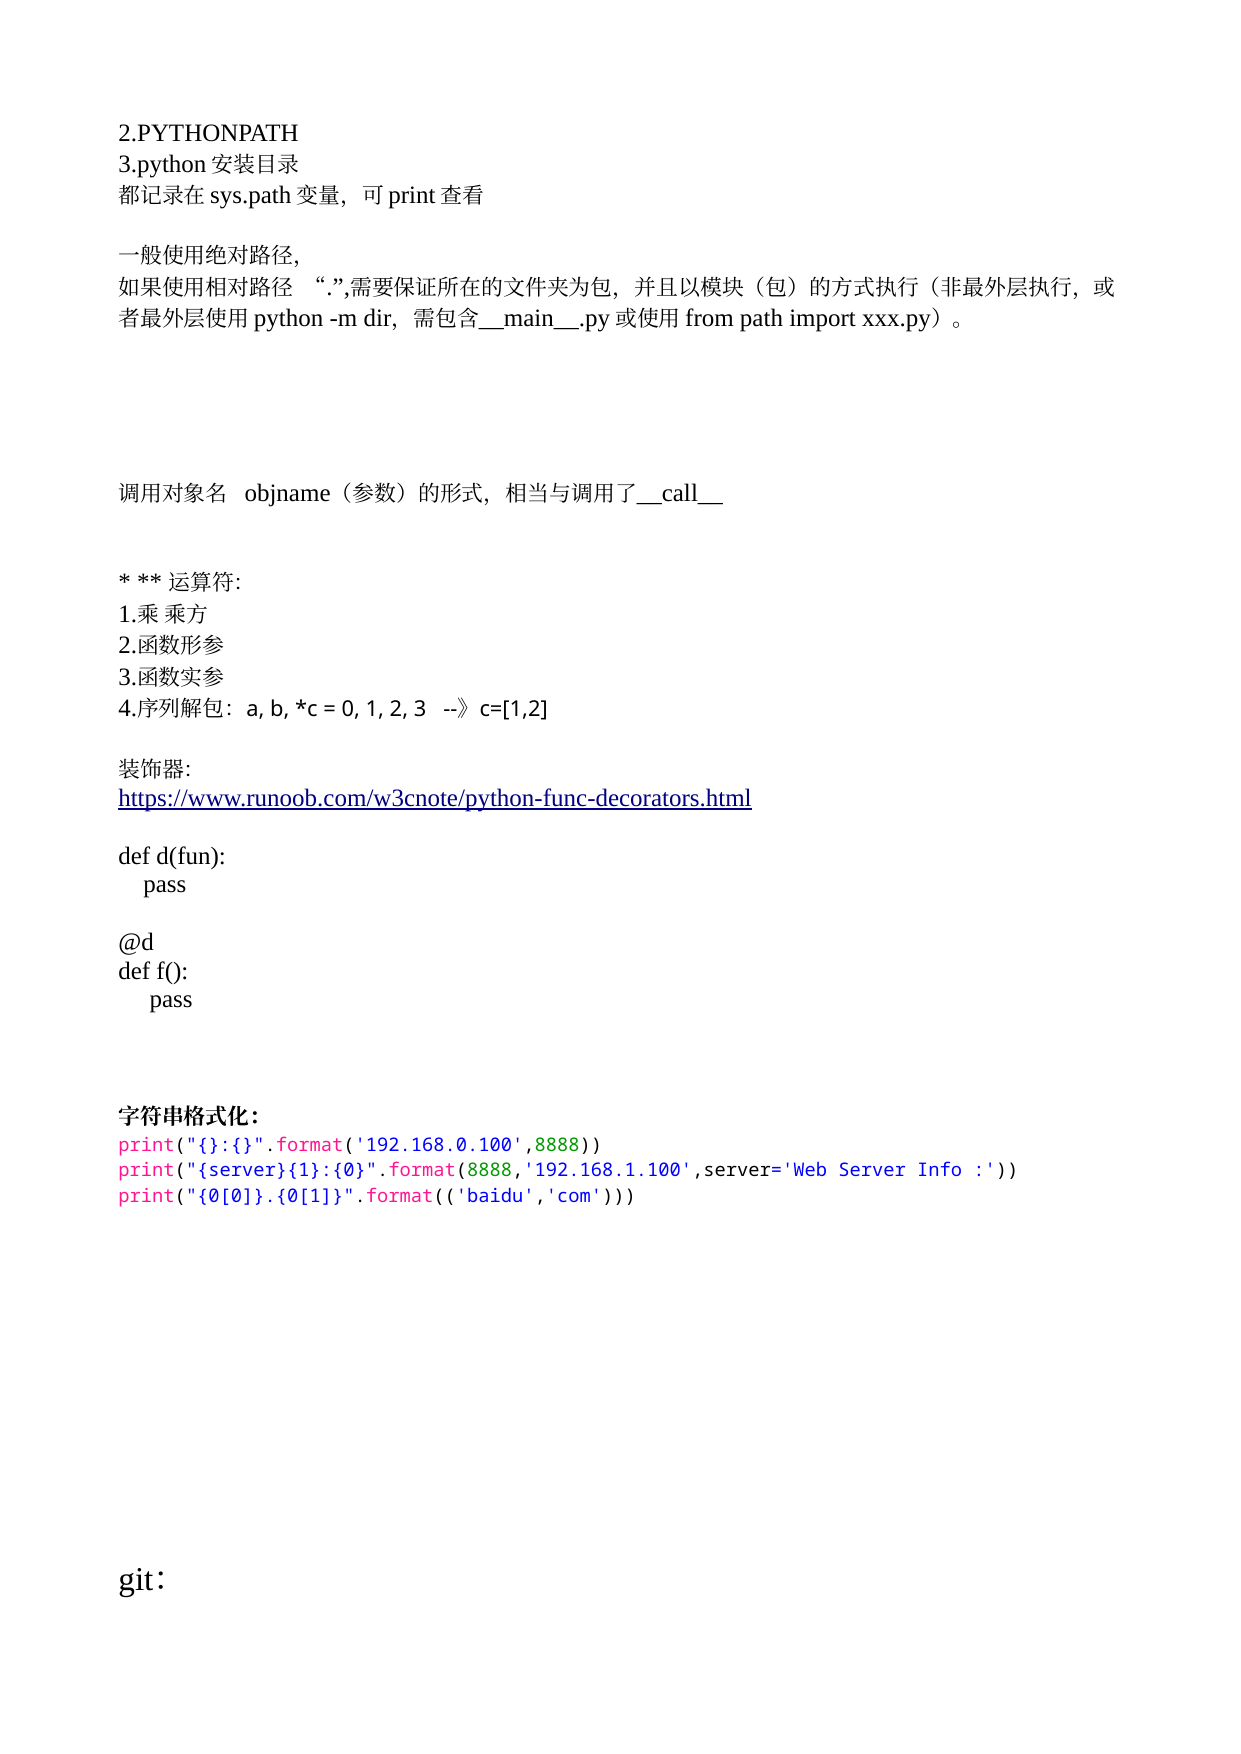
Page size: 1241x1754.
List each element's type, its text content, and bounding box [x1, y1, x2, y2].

text print("{server}{1}:{0}".format(8888,'192.168.1.100',server='Web Server Info :')) [118, 1156, 1122, 1182]
text 调用对象名 objname（参数）的形式，相当与调用了__call__ [118, 477, 1122, 508]
text def d(fun): [118, 841, 1122, 869]
text https://www.runoob.com/w3cnote/python-func-decorators.html [118, 783, 1122, 812]
text 一般使用绝对路径， [118, 238, 1122, 270]
text 都记录在sys.path变量，可print查看 [118, 178, 1122, 210]
text 2.PYTHONPATH [118, 118, 1122, 147]
text 3.python安装目录 [118, 147, 1122, 178]
text pass [118, 984, 1122, 1013]
text * ** 运算符： [118, 566, 1122, 597]
text 4.序列解包：a, b, *c = 0, 1, 2, 3 --》c=[1,2] [118, 691, 1122, 723]
text 2.函数形参 [118, 628, 1122, 660]
text pass [118, 869, 1122, 898]
text def f(): [118, 956, 1122, 984]
text print("{0[0]}.{0[1]}".format(('baidu','com'))) [118, 1182, 1122, 1207]
text 3.函数实参 [118, 660, 1122, 691]
text 如果使用相对路径 “.”,需要保证所在的文件夹为包，并且以模块（包）的方式执行（非最外层执行，或者最外层使用python -m dir，需包含__main__.py或使用from path import xxx.py）。 [118, 270, 1122, 333]
text print("{}:{}".format('192.168.0.100',8888)) [118, 1131, 1122, 1156]
text 装饰器： [118, 752, 1122, 783]
text git： [118, 1552, 1122, 1600]
text @d [118, 927, 1122, 956]
text 1.乘 乘方 [118, 597, 1122, 628]
text 字符串格式化： [118, 1099, 1122, 1131]
